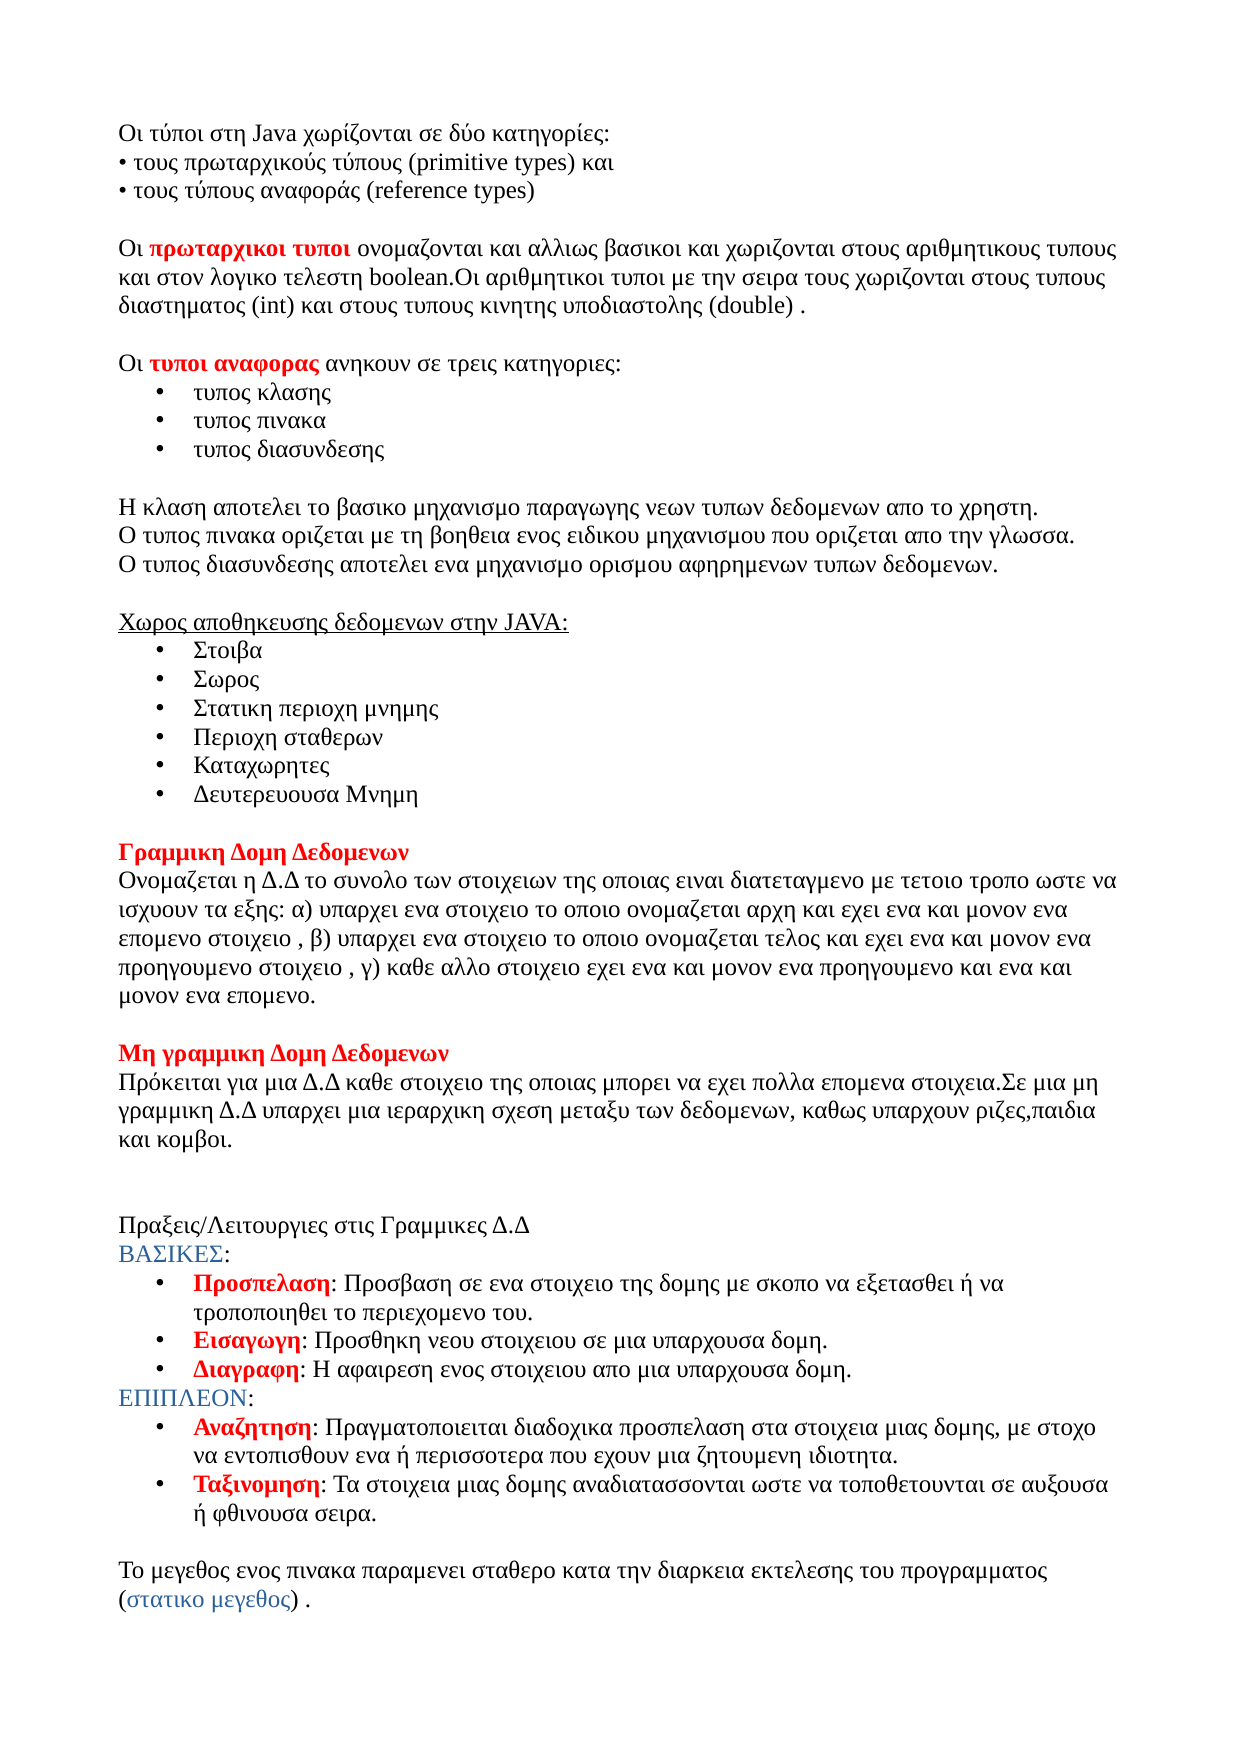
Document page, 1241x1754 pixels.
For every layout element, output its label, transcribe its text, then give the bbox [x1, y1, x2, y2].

list Σωρος [156, 664, 1122, 693]
list Περιοχη σταθερων [156, 722, 1122, 751]
text Χωρος αποθηκευσης δεδομενων στην JAVA: [118, 607, 1122, 636]
text Η κλαση αποτελει το βασικο μηχανισμο παραγωγης νεων τυπων δεδομενων απο το χρηστη. [118, 492, 1122, 521]
list Εισαγωγη: Προσθηκη νεου στοιχειου σε μια υπαρχουσα δομη. [156, 1326, 1122, 1354]
text Πραξεις/Λειτουργιες στις Γραμμικες Δ.Δ [118, 1211, 1122, 1239]
list τυπος διασυνδεσης [156, 434, 1122, 463]
text Γραμμικη Δομη Δεδομενων [118, 837, 1122, 866]
text Ονομαζεται η Δ.Δ το συνολο των στοιχειων της οποιας ειναι διατεταγμενο με τετοιο τροπο ωστε να ισχυουν τα εξης: α) υπαρχει ενα στοιχειο το οποιο ονομαζεται αρχη και εχει ενα και μονον ενα επομενο στοιχειο , β) υπαρχει ενα στοιχειο το οποιο ονομαζεται τελος και εχει ενα και μονον ενα προηγουμενο στοιχειο , γ) καθε αλλο στοιχειο εχει ενα και μονον ενα προηγουμενο και ενα και μονον ενα επομενο. [118, 866, 1122, 1009]
text Ο τυπος πινακα οριζεται με τη βοηθεια ενος ειδικου μηχανισμου που οριζεται απο την γλωσσα. [118, 521, 1122, 549]
list Στοιβα [156, 636, 1122, 664]
text Ο τυπος διασυνδεσης αποτελει ενα μηχανισμο ορισμου αφηρημενων τυπων δεδομενων. [118, 549, 1122, 578]
list Δευτερευουσα Μνημη [156, 779, 1122, 808]
list Προσπελαση: Προσβαση σε ενα στοιχειο της δομης με σκοπο να εξετασθει ή να τροποποιηθει το περιεχομενο του. [156, 1268, 1122, 1326]
text Το μεγεθος ενος πινακα παραμενει σταθερο κατα την διαρκεια εκτελεσης του προγραμματος (στατικο μεγεθος) . [118, 1556, 1122, 1613]
text ΕΠΙΠΛΕΟΝ: [118, 1383, 1122, 1412]
list τυπος κλασης [156, 377, 1122, 406]
list Διαγραφη: Η αφαιρεση ενος στοιχειου απο μια υπαρχουσα δομη. [156, 1354, 1122, 1383]
list Στατικη περιοχη μνημης [156, 693, 1122, 722]
text ΒΑΣΙΚΕΣ: [118, 1239, 1122, 1268]
text • τους πρωταρχικούς τύπους (primitive types) και [118, 147, 1122, 176]
list Ταξινομηση: Τα στοιχεια μιας δομης αναδιατασσονται ωστε να τοποθετουνται σε αυξουσα ή φθινουσα σειρα. [156, 1469, 1122, 1527]
list τυπος πινακα [156, 406, 1122, 434]
text Πρόκειται για μια Δ.Δ καθε στοιχειο της οποιας μπορει να εχει πολλα επομενα στοιχεια.Σε μια μη γραμμικη Δ.Δ υπαρχει μια ιεραρχικη σχεση μεταξυ των δεδομενων, καθως υπαρχουν ριζες,παιδια και κομβοι. [118, 1067, 1122, 1153]
text Οι πρωταρχικοι τυποι ονομαζονται και αλλιως βασικοι και χωριζονται στους αριθμητικους τυπους και στον λογικο τελεστη boolean.Οι αριθμητικοι τυποι με την σειρα τους χωριζονται στους τυπους διαστηματος (int) και στους τυπους κινητης υποδιαστολης (double) . [118, 233, 1122, 319]
text Οι τυποι αναφορας ανηκουν σε τρεις κατηγοριες: [118, 348, 1122, 377]
text • τους τύπους αναφοράς (reference types) [118, 176, 1122, 204]
text Μη γραμμικη Δομη Δεδομενων [118, 1038, 1122, 1067]
list Αναζητηση: Πραγματοποιειται διαδοχικα προσπελαση στα στοιχεια μιας δομης, με στοχο να εντοπισθουν ενα ή περισσοτερα που εχουν μια ζητουμενη ιδιοτητα. [156, 1412, 1122, 1469]
text Οι τύποι στη Java χωρίζονται σε δύο κατηγορίες: [118, 118, 1122, 147]
list Καταχωρητες [156, 751, 1122, 779]
